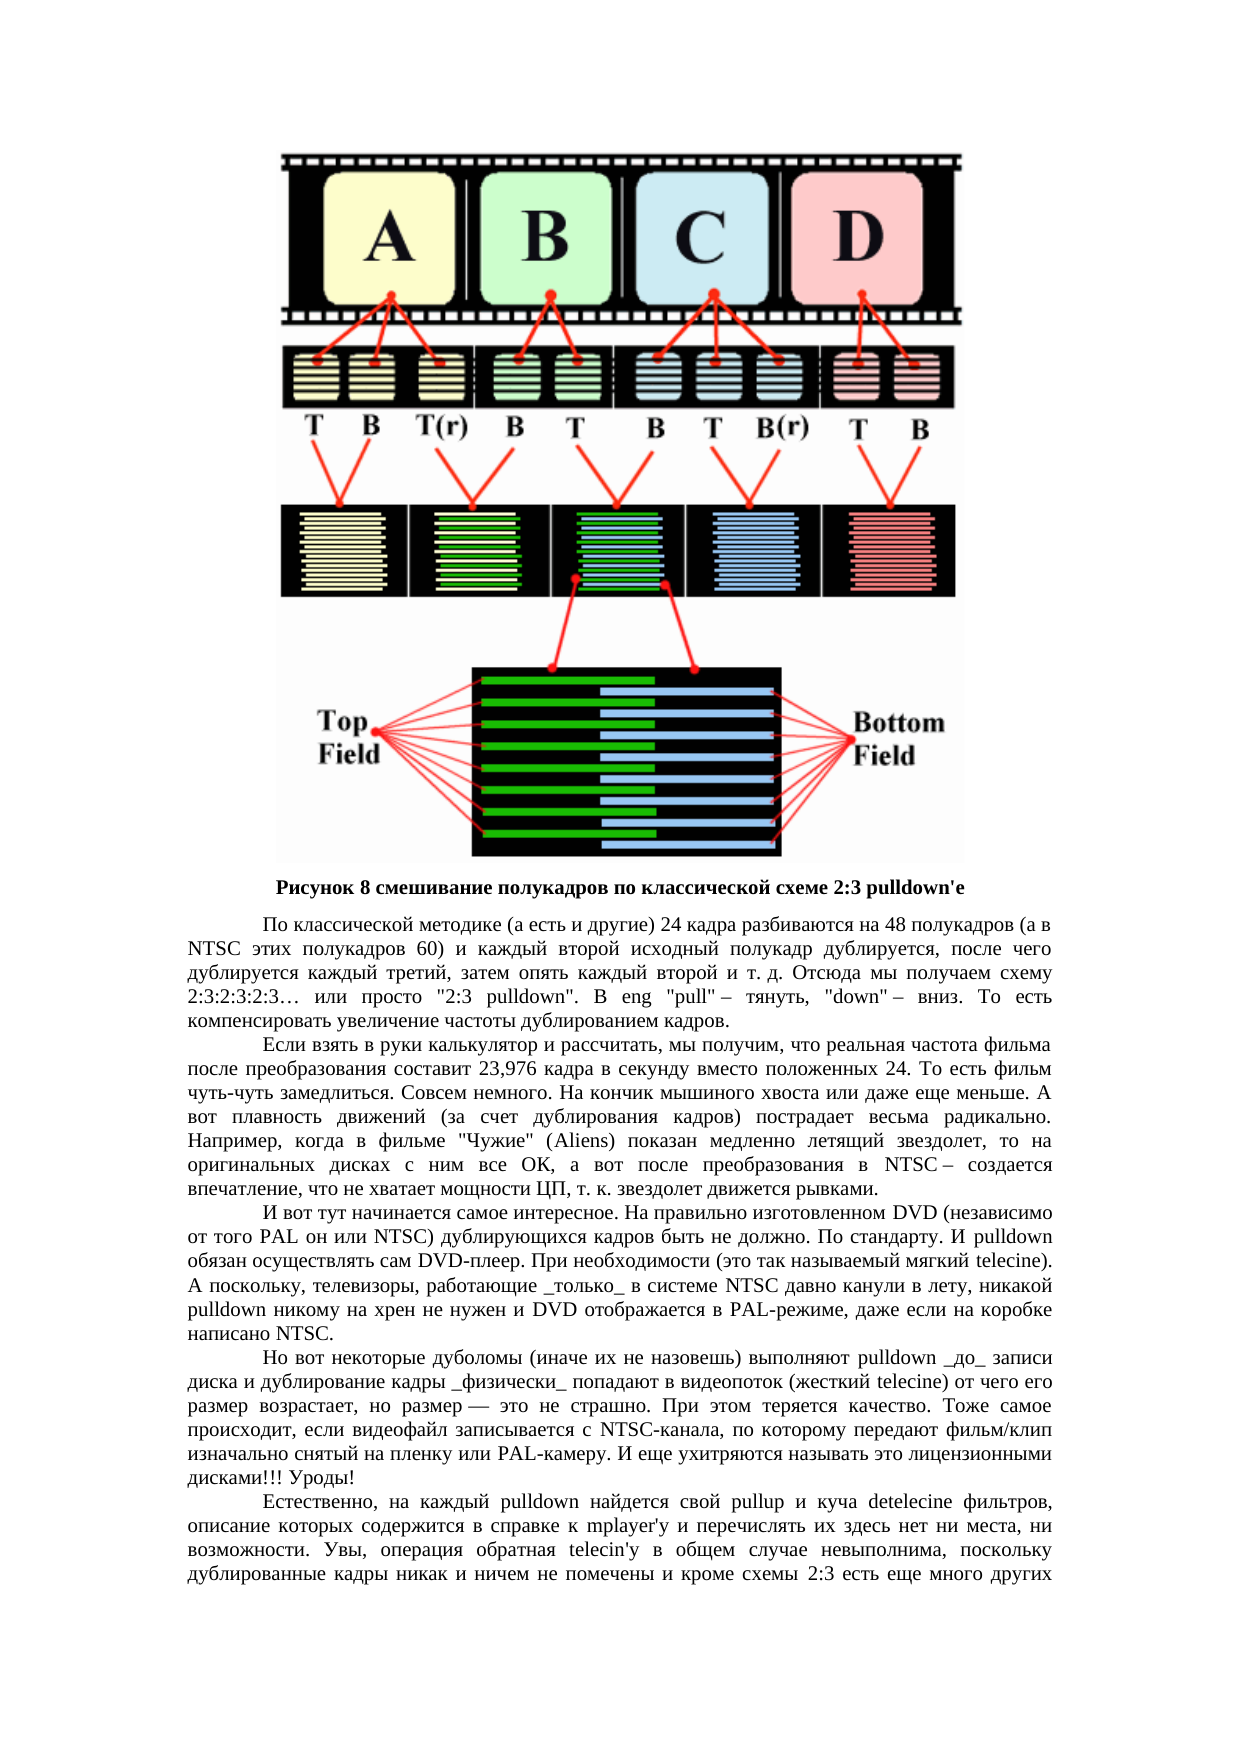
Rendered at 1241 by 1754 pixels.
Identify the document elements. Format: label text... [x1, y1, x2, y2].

text Рисунок 8 смешивание полукадров по классической схеме 2:3 pulldown'е [187, 875, 1053, 899]
text Если взять в руки калькулятор и рассчитать, мы получим, что реальная частота фильма после преобразования составит 23,976 кадра в секунду вместо положенных 24. То есть фильм чуть-чуть замедлиться. Совсем немного. На кончик мышиного хвоста или даже еще меньше. А вот плавность движений (за счет дублирования кадров) пострадает весьма радикально. Например, когда в фильме "Чужие" (Aliens) показан медленно летящий звездолет, то на оригинальных дисках с ним все ОК, а вот после преобразования в NTSC – создается впечатление, что не хватает мощности ЦП, т. к. звездолет движется рывками. [187, 1032, 1053, 1200]
text Естественно, на каждый pulldown найдется свой pullup и куча detelecine фильтров, описание которых содержится в справке к mplayer'у и перечислять их здесь нет ни места, ни возможности. Увы, операция обратная telecin'у в общем случае невыполнима, поскольку дублированные кадры никак и ничем не помечены и кроме схемы 2:3 есть еще много других [187, 1489, 1053, 1585]
picture [275, 150, 965, 863]
text Но вот некоторые дуболомы (иначе их не назовешь) выполняют pulldown _до_ записи диска и дублирование кадры _физически_ попадают в видеопоток (жесткий telecine) от чего его размер возрастает, но размер — это не страшно. При этом теряется качество. Тоже самое происходит, если видеофайл записывается с NTSC-канала, по которому передают фильм/клип изначально снятый на пленку или PAL-камеру. И еще ухитряются называть это лицензионными дисками!!! Уроды! [187, 1345, 1053, 1489]
text По классической методике (а есть и другие) 24 кадра разбиваются на 48 полукадров (а в NTSC этих полукадров 60) и каждый второй исходный полукадр дублируется, после чего дублируется каждый третий, затем опять каждый второй и т. д. Отсюда мы получаем схему 2:3:2:3:2:3… или просто "2:3 pulldown". В eng "pull" – тянуть, "down" – вниз. То есть компенсировать увеличение частоты дублированием кадров. [187, 912, 1053, 1032]
text И вот тут начинается самое интересное. На правильно изготовленном DVD (независимо от того PAL он или NTSC) дублирующихся кадров быть не должно. По стандарту. И pulldown обязан осуществлять сам DVD-плеер. При необходимости (это так называемый мягкий telecine). А поскольку, телевизоры, работающие _только_ в системе NTSC давно канули в лету, никакой pulldown никому на хрен не нужен и DVD отображается в PAL-режиме, даже если на коробке написано NTSC. [187, 1200, 1053, 1345]
